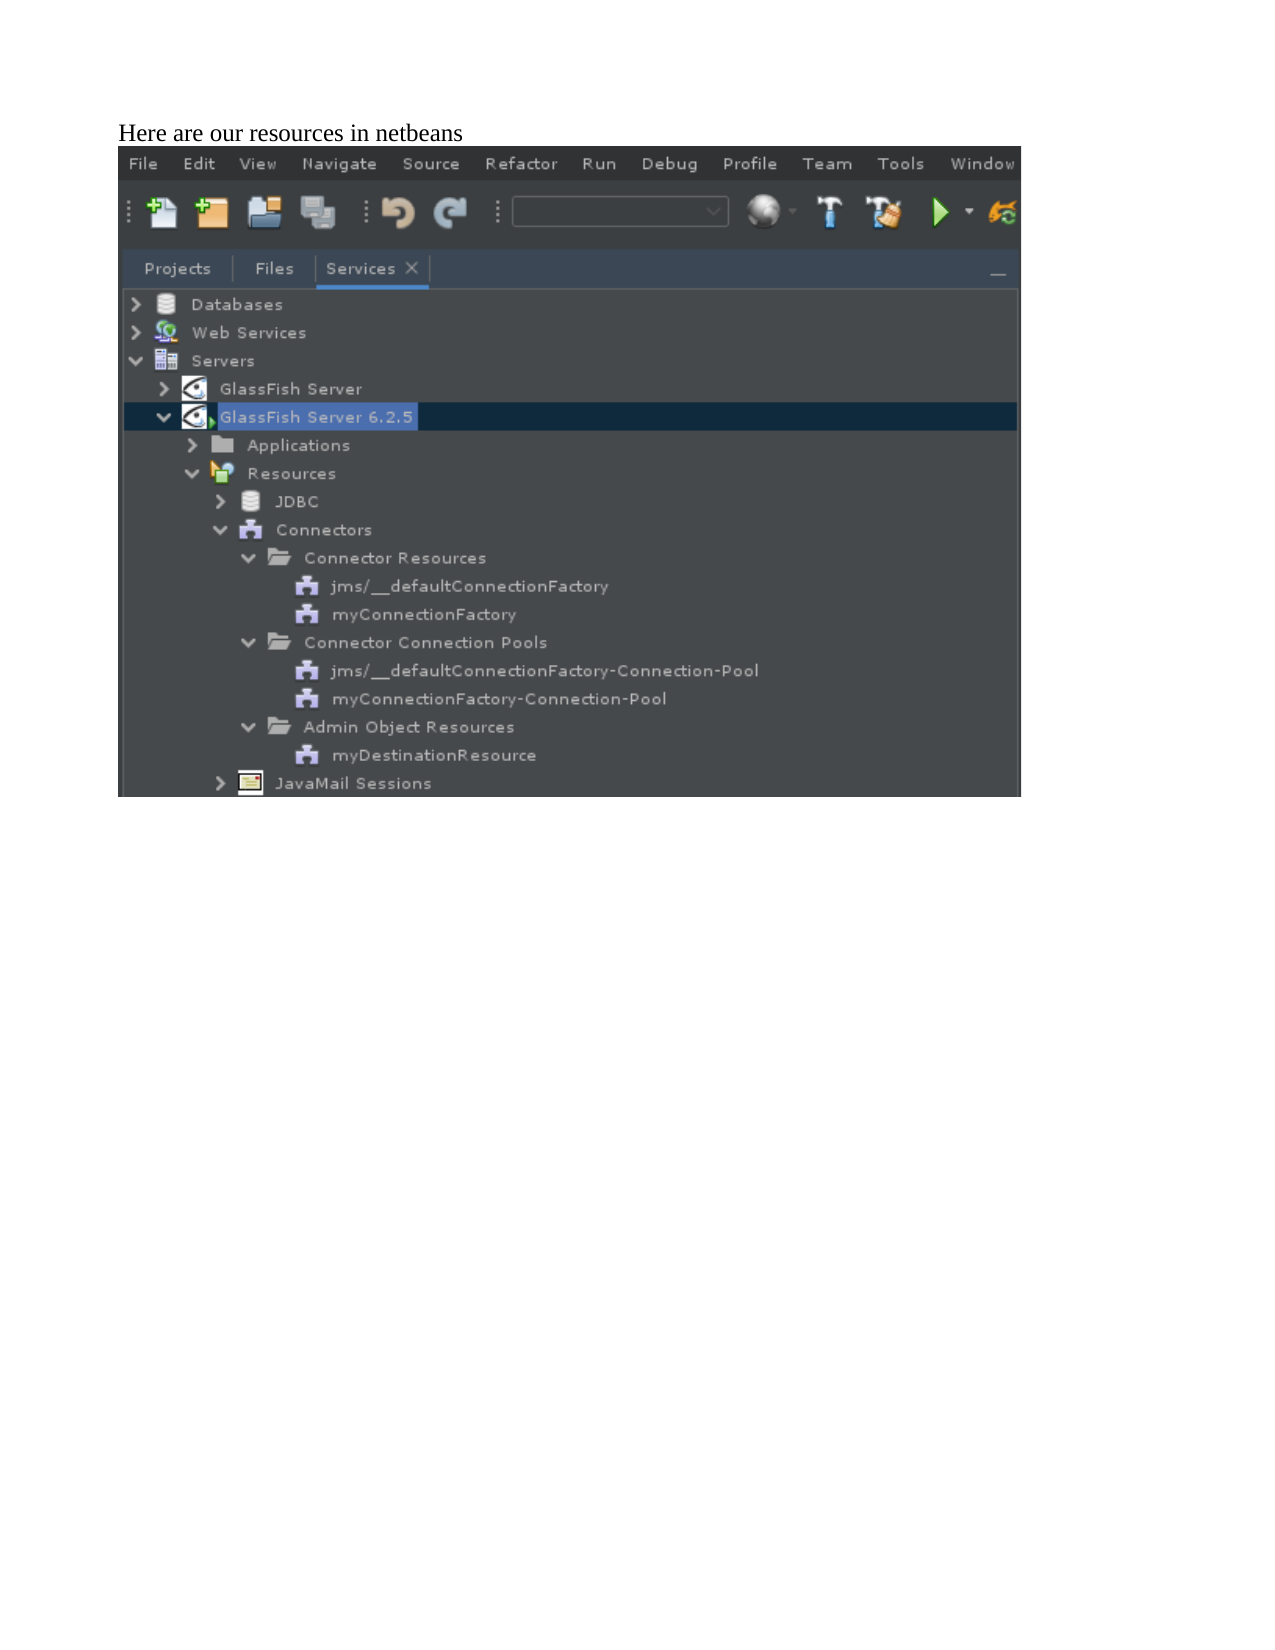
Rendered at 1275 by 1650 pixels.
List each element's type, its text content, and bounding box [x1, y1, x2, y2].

picture [118, 146, 1022, 797]
text Here are our resources in netbeans [118, 118, 1157, 147]
